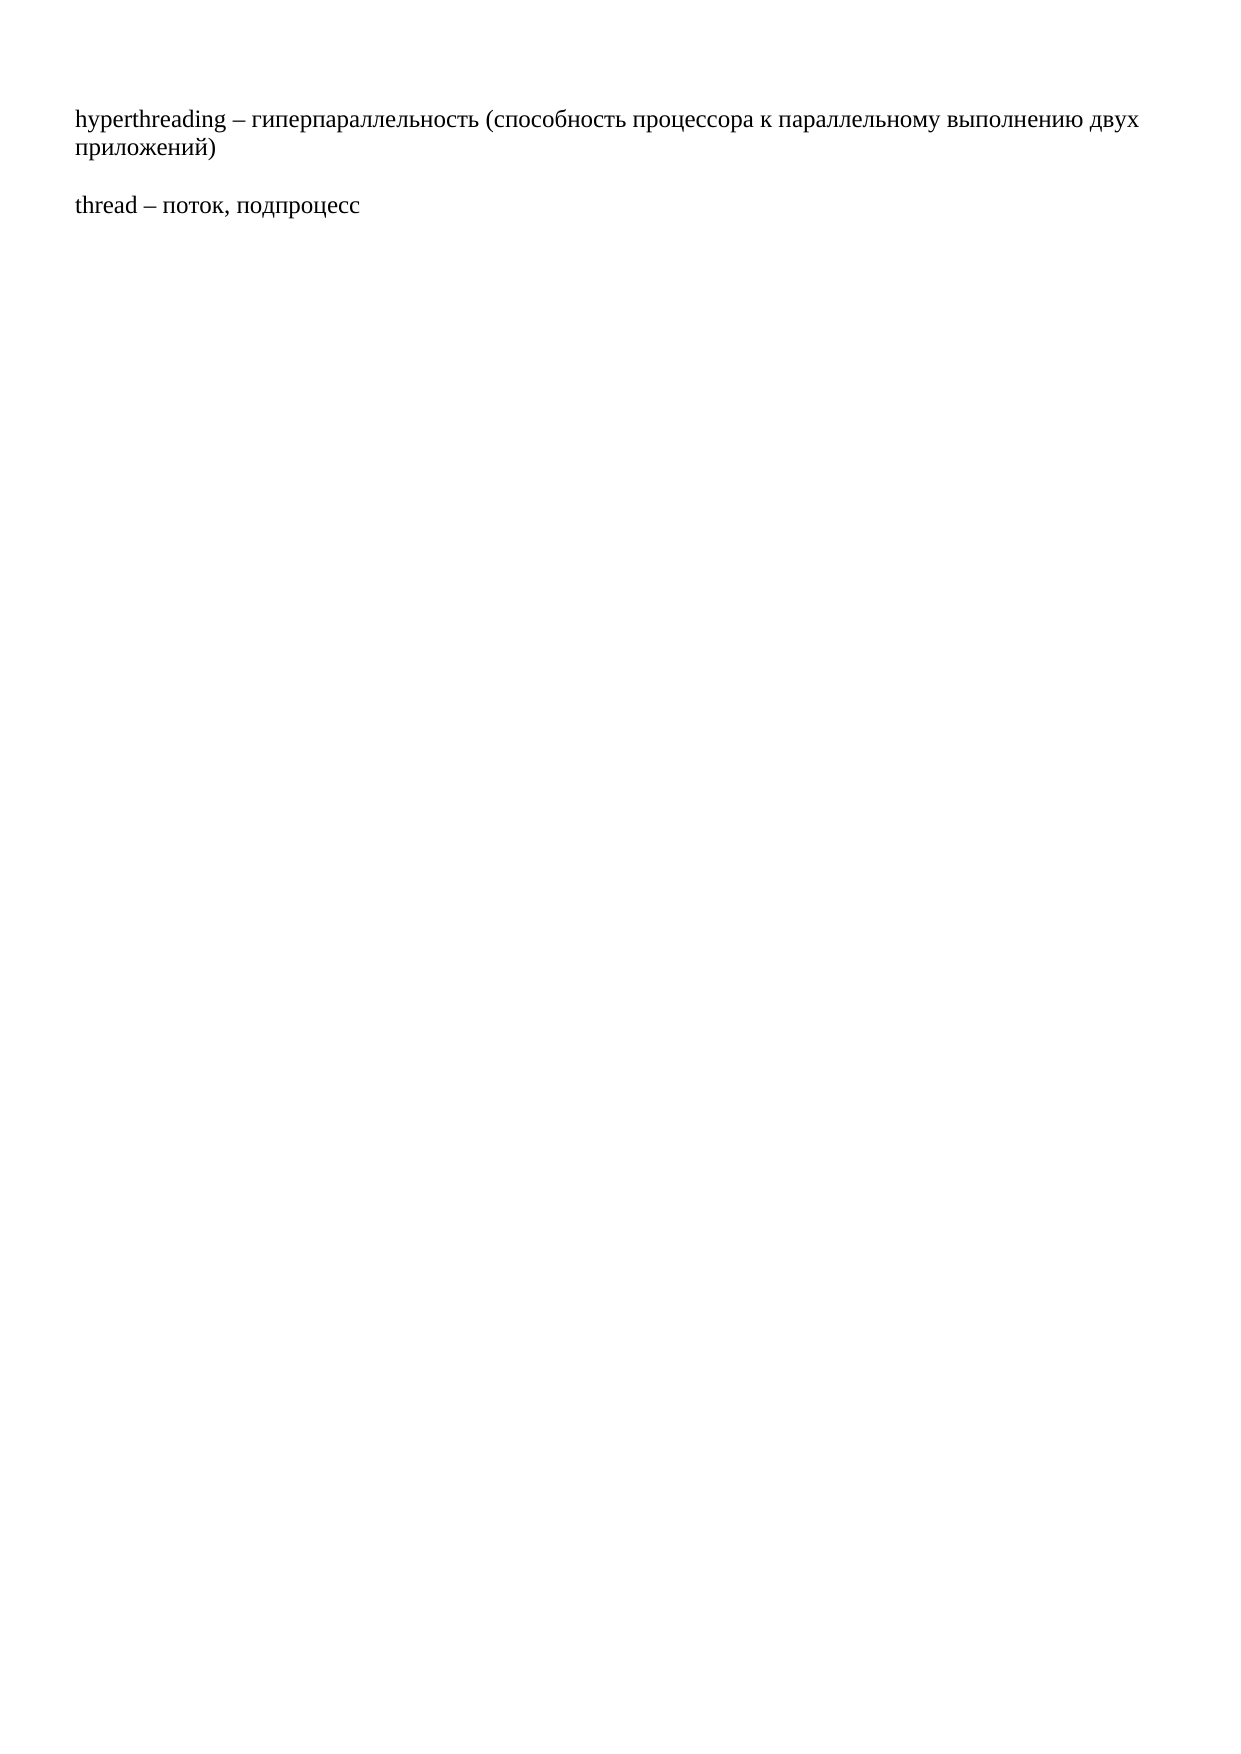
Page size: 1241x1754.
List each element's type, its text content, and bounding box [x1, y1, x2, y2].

text hyperthreading – гиперпараллельность (способность процессора к параллельному выполнению двух приложений) [75, 104, 1165, 161]
text thread – поток, подпроцесс [75, 190, 1165, 219]
